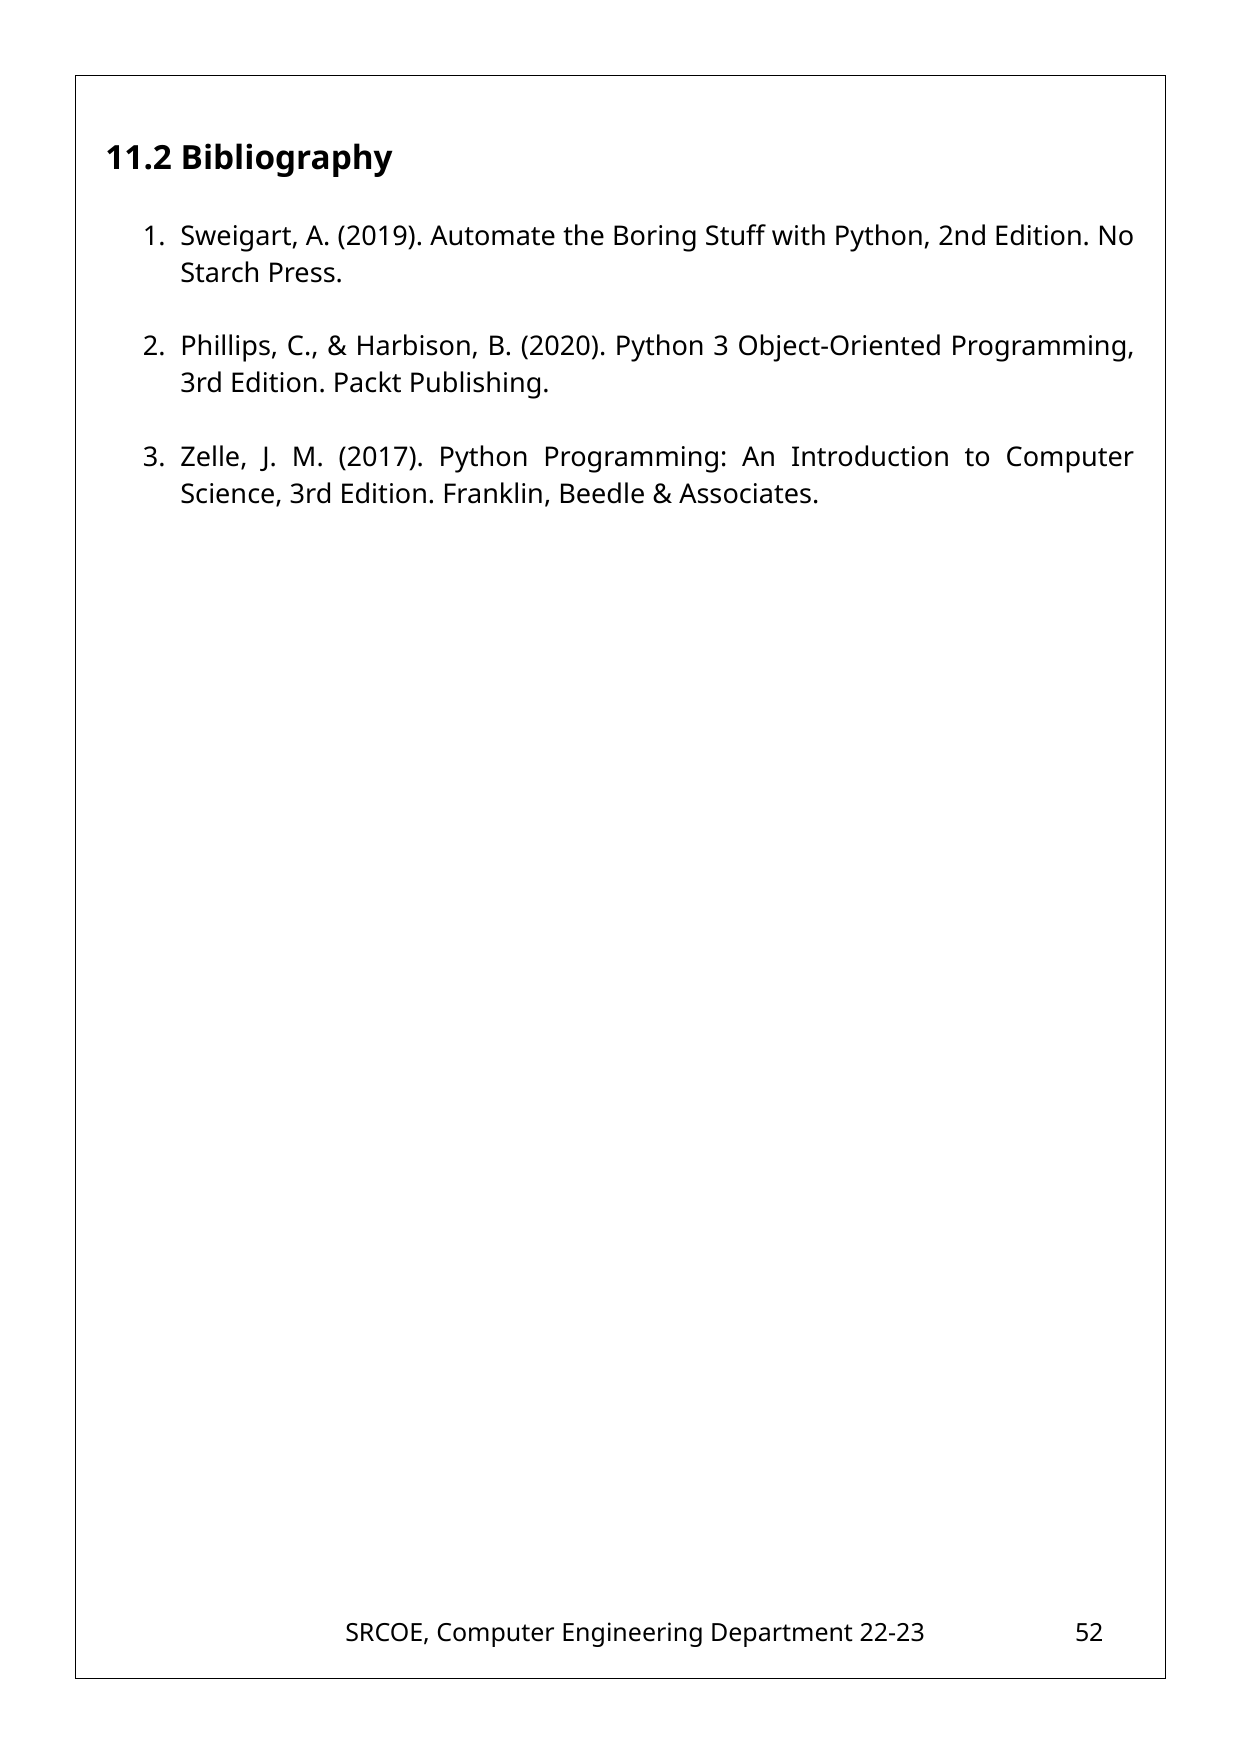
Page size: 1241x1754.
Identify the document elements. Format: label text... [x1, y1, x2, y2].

list Zelle, J. M. (2017). Python Programming: An Introduction to Computer Science, 3rd Edition. Franklin, Beedle & Associates. [143, 437, 1135, 511]
list Sweigart, A. (2019). Automate the Boring Stuff with Python, 2nd Edition. No Starch Press. [143, 216, 1135, 290]
list Phillips, C., & Harbison, B. (2020). Python 3 Object-Oriented Programming, 3rd Edition. Packt Publishing. [143, 327, 1135, 401]
text 11.2 Bibliography [105, 134, 1135, 179]
